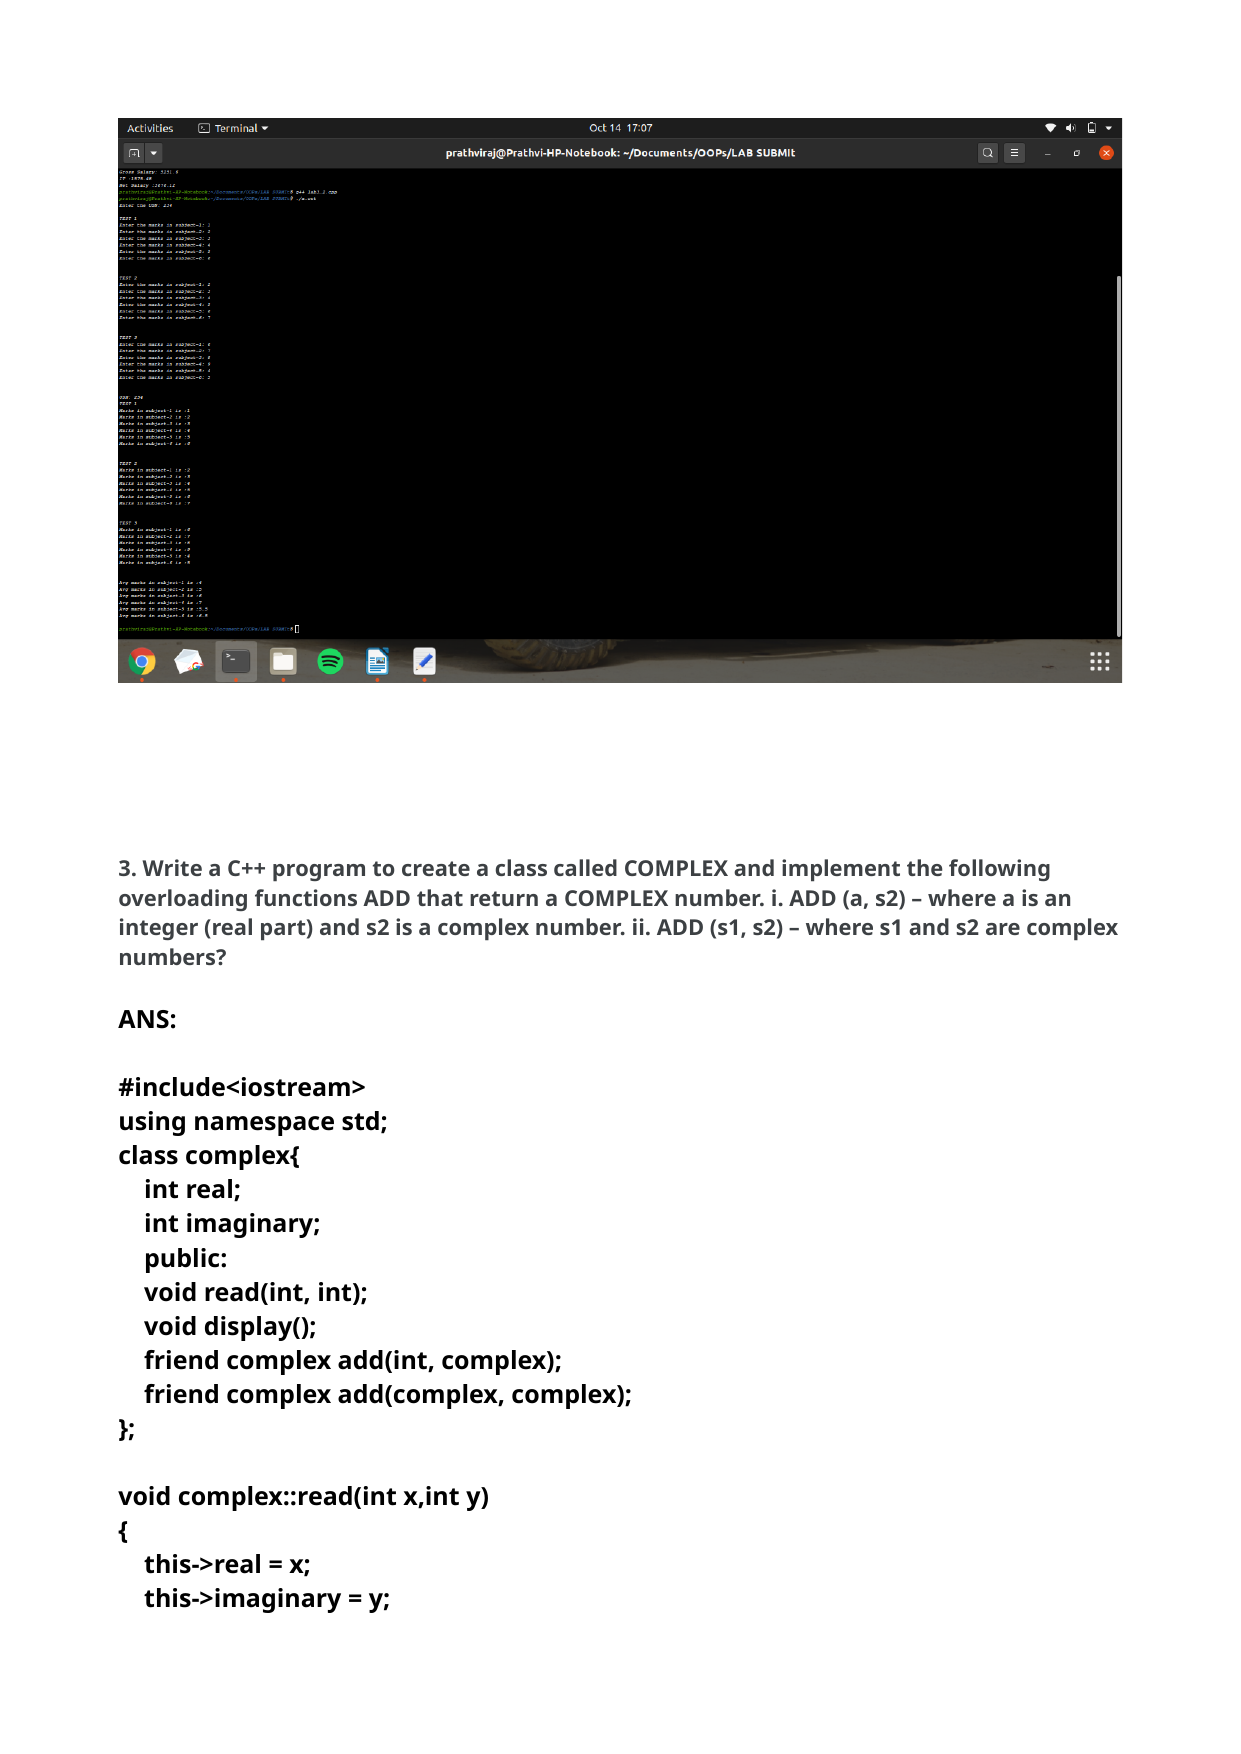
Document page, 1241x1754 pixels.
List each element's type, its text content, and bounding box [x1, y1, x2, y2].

text this->real = x; [118, 1547, 1122, 1581]
text friend complex add(complex, complex); [118, 1376, 1122, 1411]
text { [118, 1513, 1122, 1547]
text using namespace std; [118, 1104, 1122, 1138]
picture [118, 118, 1123, 683]
text }; [118, 1411, 1122, 1444]
text int imaginary; [118, 1206, 1122, 1240]
text public: [118, 1240, 1122, 1274]
text 3. Write a C++ program to create a class called COMPLEX and implement the following overloading functions ADD that return a COMPLEX number. i. ADD (a, s2) – where a is an integer (real part) and s2 is a complex number. ii. ADD (s1, s2) – where s1 and s2 are complex numbers? [118, 853, 1122, 972]
text friend complex add(int, complex); [118, 1342, 1122, 1376]
text int real; [118, 1172, 1122, 1206]
text class complex{ [118, 1138, 1122, 1172]
text ANS: [118, 1002, 1122, 1036]
text this->imaginary = y; [118, 1581, 1122, 1615]
text void complex::read(int x,int y) [118, 1479, 1122, 1513]
text #include<iostream> [118, 1070, 1122, 1104]
text void read(int, int); [118, 1274, 1122, 1308]
text void display(); [118, 1308, 1122, 1342]
